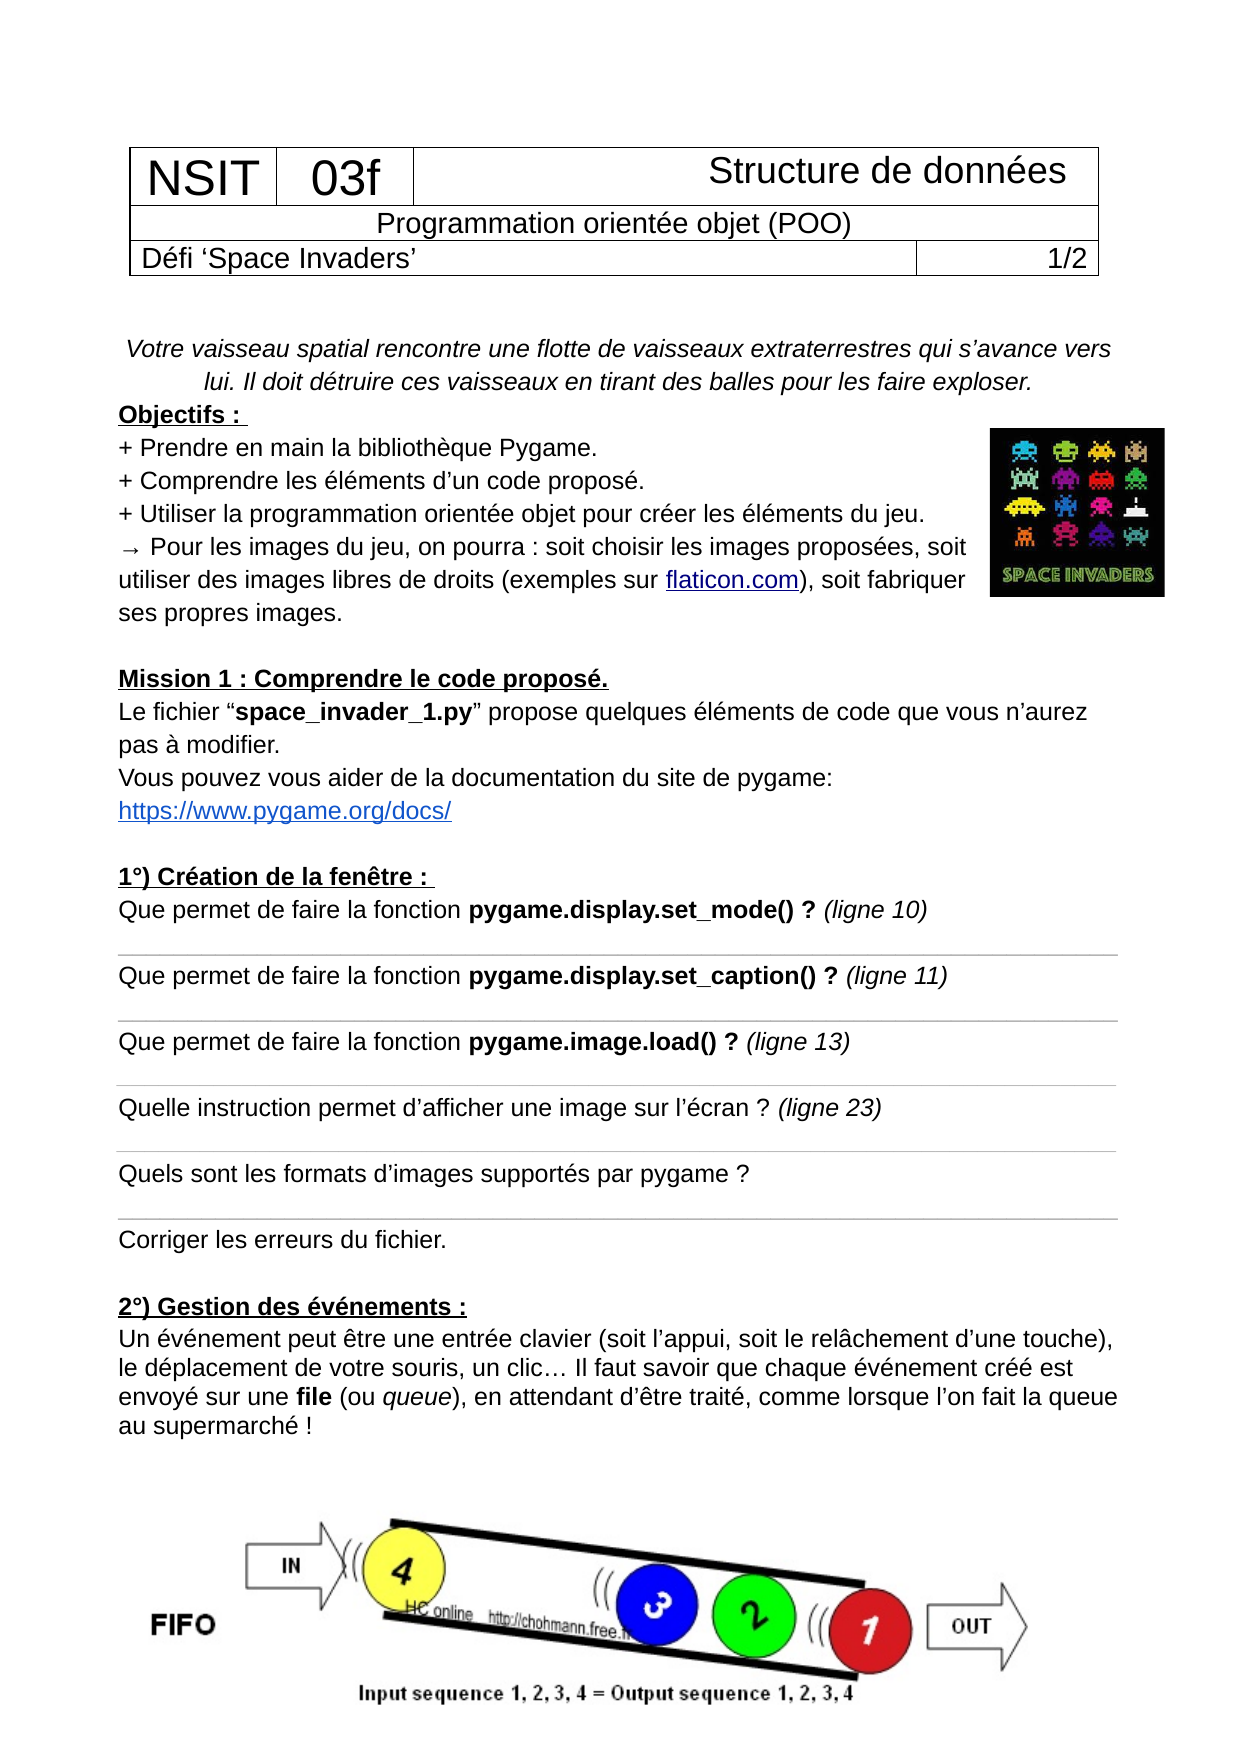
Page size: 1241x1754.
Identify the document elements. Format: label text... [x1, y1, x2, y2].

picture [137, 1488, 1037, 1711]
text 2°) Gestion des événements : [118, 1291, 1122, 1320]
text Objectifs : [118, 400, 1122, 429]
text + Prendre en main la bibliothèque Pygame. [118, 433, 989, 462]
text Que permet de faire la fonction pygame.display.set_mode() ? (ligne 10) [118, 895, 1122, 924]
text + Comprendre les éléments d’un code proposé. [118, 466, 989, 495]
text Un événement peut être une entrée clavier (soit l’appui, soit le relâchement d’une touche), le déplacement de votre souris, un clic… Il faut savoir que chaque événement créé est envoyé sur une file (ou queue), en attendant d’être traité, comme lorsque l’on fait la queue au supermarché ! [118, 1324, 1122, 1439]
text Le fichier “space_invader_1.py” propose quelques éléments de code que vous n’aurez pas à modifier. [118, 697, 1122, 759]
text Mission 1 : Comprendre le code proposé. [118, 664, 1122, 693]
text + Utiliser la programmation orientée objet pour créer les éléments du jeu. [118, 499, 989, 528]
text Quelle instruction permet d’afficher une image sur l’écran ? (ligne 23) [118, 1093, 1122, 1122]
text 1°) Création de la fenêtre : [118, 862, 1122, 891]
text ________________________________________________________________________ [118, 1126, 1122, 1155]
picture [989, 428, 1165, 597]
text ________________________________________________________________________ [118, 1192, 1122, 1221]
text Corriger les erreurs du fichier. [118, 1225, 1122, 1254]
text Que permet de faire la fonction pygame.display.set_caption() ? (ligne 11) [118, 961, 1122, 990]
text Votre vaisseau spatial rencontre une flotte de vaisseaux extraterrestres qui s’avance vers lui. Il doit détruire ces vaisseaux en tirant des balles pour les faire exploser. [118, 334, 1122, 396]
text Quels sont les formats d’images supportés par pygame ? [118, 1159, 1122, 1188]
text → Pour les images du jeu, on pourra : soit choisir les images proposées, soit utiliser des images libres de droits (exemples sur flaticon.com), soit fabriquer ses propres images. [118, 532, 1122, 627]
text ________________________________________________________________________ [118, 994, 1122, 1023]
text Vous pouvez vous aider de la documentation du site de pygame: https://www.pygame.org/docs/ [118, 763, 1122, 825]
text ________________________________________________________________________ [118, 928, 1122, 957]
text ________________________________________________________________________ [118, 1060, 1122, 1089]
text Que permet de faire la fonction pygame.image.load() ? (ligne 13) [118, 1027, 1122, 1056]
